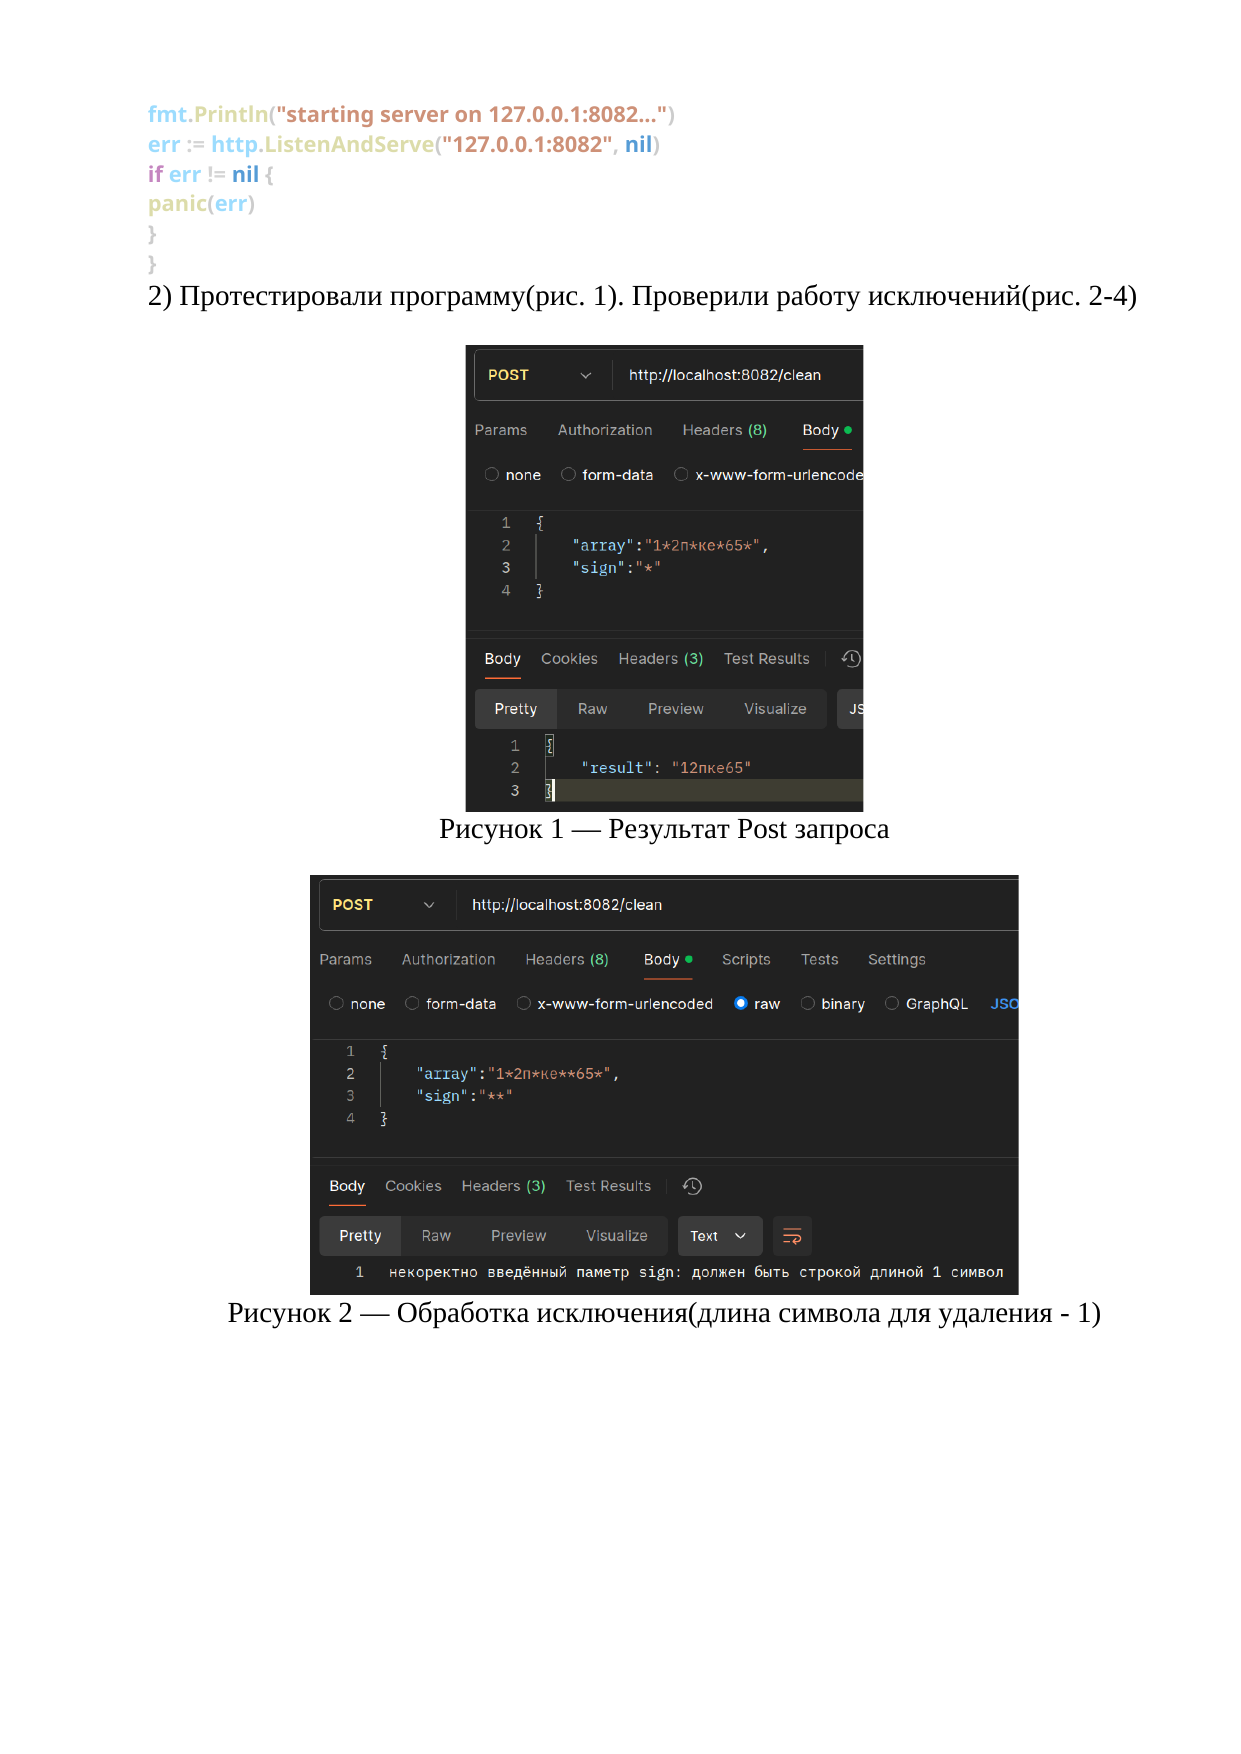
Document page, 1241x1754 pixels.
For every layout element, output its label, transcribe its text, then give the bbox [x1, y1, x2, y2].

text Рисунок 2 — Обработка исключения(длина символа для удаления - 1) [148, 875, 1181, 1328]
text fmt.Println("starting server on 127.0.0.1:8082...") [148, 99, 1181, 129]
text panic(err) [148, 188, 1181, 218]
text 2) Протестировали программу(рис. 1). Проверили работу исключений(рис. 2-4) [148, 278, 1181, 311]
picture [310, 875, 1019, 1295]
text Рисунок 1 — Результат Post запроса [148, 345, 1181, 845]
text if err != nil { [148, 159, 1181, 188]
text err := http.ListenAndServe("127.0.0.1:8082", nil) [148, 129, 1181, 159]
text } [148, 218, 1181, 248]
text } [148, 248, 1181, 278]
picture [465, 345, 864, 812]
